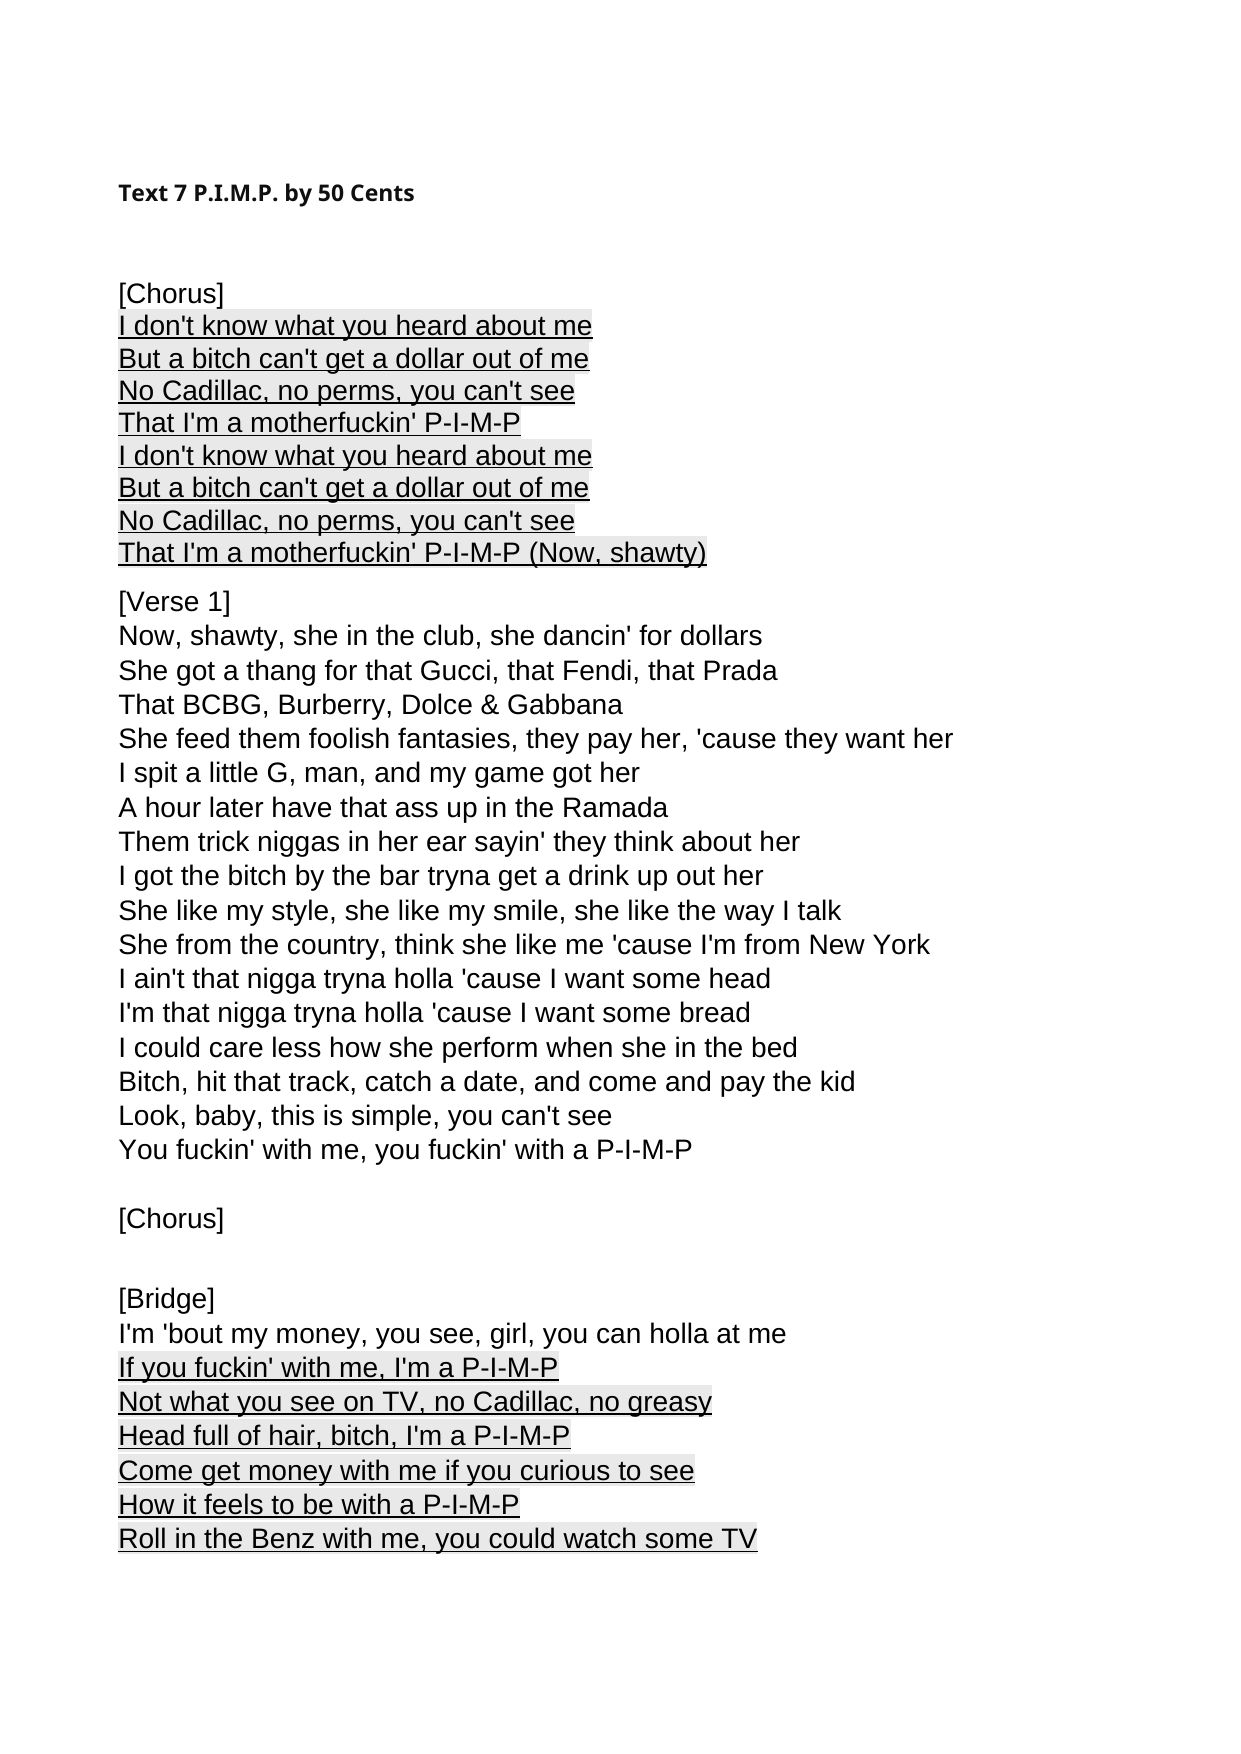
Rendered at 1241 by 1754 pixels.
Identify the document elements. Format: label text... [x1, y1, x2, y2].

text [Chorus] I don't know what you heard about me But a bitch can't get a dollar out of me No Cadillac, no perms, you can't see That I'm a motherfuckin' P-I-M-P I don't know what you heard about me But a bitch can't get a dollar out of me No Cadillac, no perms, you can't see That I'm a motherfuckin' P-I-M-P (Now, shawty) [118, 277, 1122, 568]
text [Verse 1] Now, shawty, she in the club, she dancin' for dollars She got a thang for that Gucci, that Fendi, that Prada That BCBG, Burberry, Dolce & Gabbana She feed them foolish fantasies, they pay her, 'cause they want her I spit a little G, man, and my game got her A hour later have that ass up in the Ramada Them trick niggas in her ear sayin' they think about her I got the bitch by the bar tryna get a drink up out her She like my style, she like my smile, she like the way I talk She from the country, think she like me 'cause I'm from New York I ain't that nigga tryna holla 'cause I want some head I'm that nigga tryna holla 'cause I want some bread I could care less how she perform when she in the bed Bitch, hit that track, catch a date, and come and pay the kid Look, baby, this is simple, you can't see You fuckin' with me, you fuckin' with a P-I-M-P [Chorus] [118, 585, 1122, 1264]
text Text 7 P.I.M.P. by 50 Cents [118, 177, 1122, 208]
text [Bridge] I'm 'bout my money, you see, girl, you can holla at me If you fuckin' with me, I'm a P-I-M-P Not what you see on TV, no Cadillac, no greasy Head full of hair, bitch, I'm a P-I-M-P Come get money with me if you curious to see How it feels to be with a P-I-M-P Roll in the Benz with me, you could watch some TV [118, 1282, 1122, 1554]
